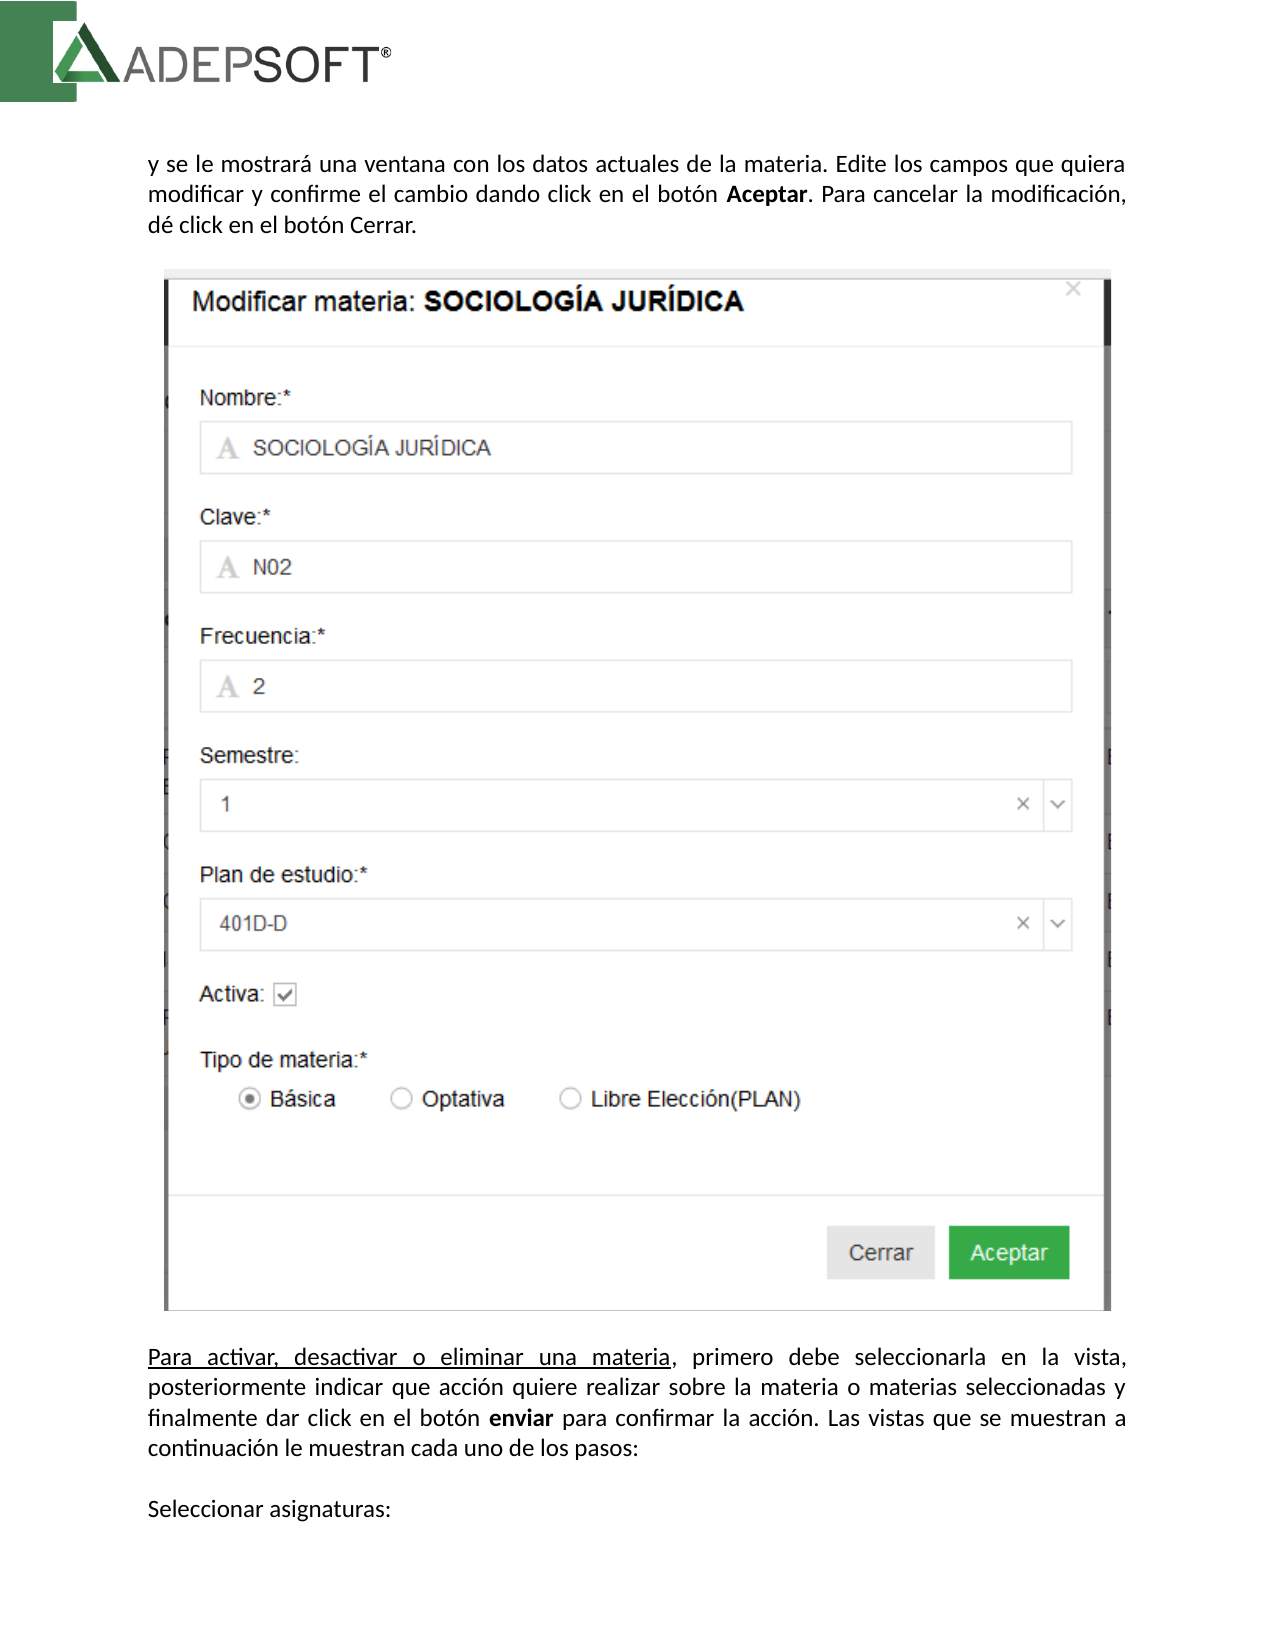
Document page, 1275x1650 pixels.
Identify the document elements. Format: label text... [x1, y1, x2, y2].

picture [53, 21, 392, 83]
text Para activar, desactivar o eliminar una materia, primero debe seleccionarla en la vista, posteriormente indicar que acción quiere realizar sobre la materia o materias seleccionadas y finalmente dar click en el botón enviar para confirmar la acción. Las vistas que se muestran a continuación le muestran cada uno de los pasos: [148, 1341, 1127, 1463]
text Seleccionar asignaturas: [148, 1493, 1127, 1524]
text y se le mostrará una ventana con los datos actuales de la materia. Edite los campos que quiera modificar y confirme el cambio dando click en el botón Aceptar. Para cancelar la modificación, dé click en el botón Cerrar. [148, 148, 1127, 239]
